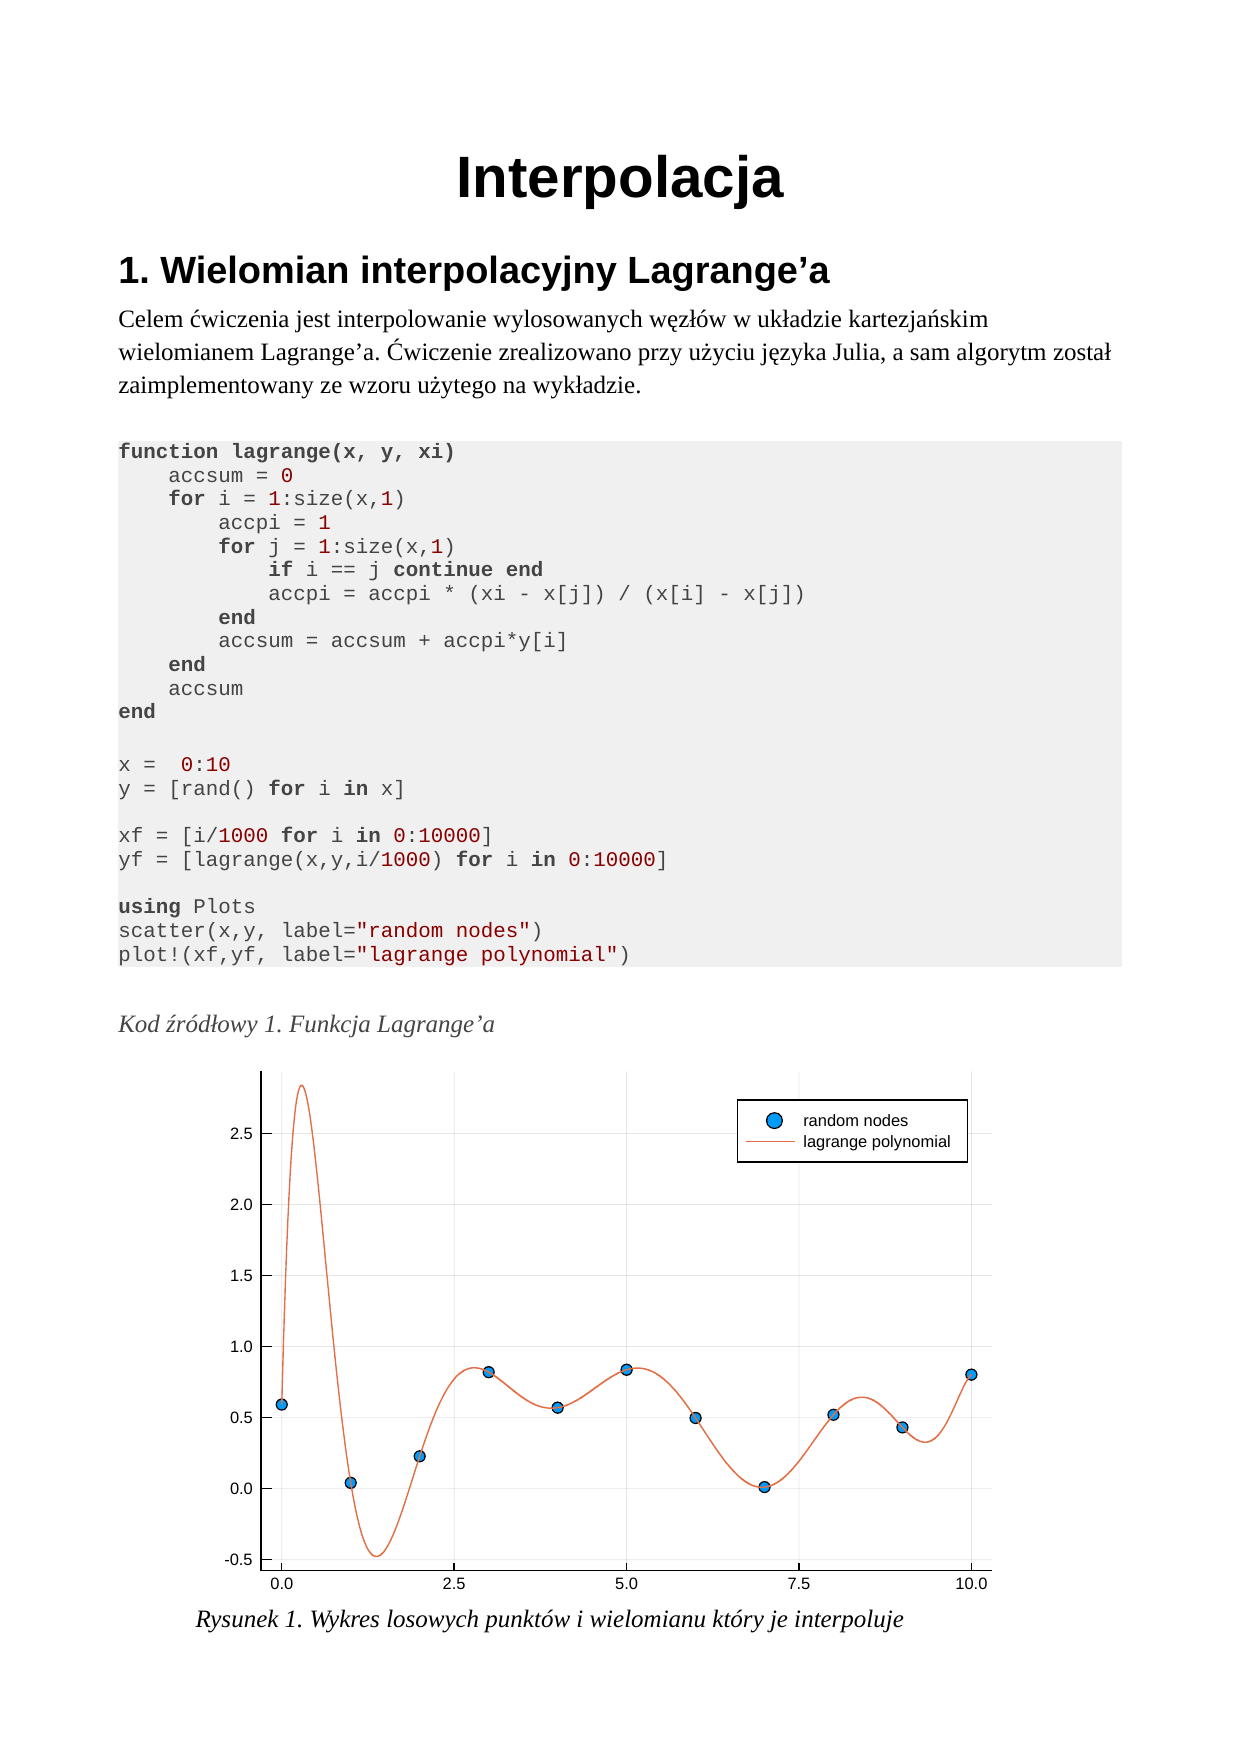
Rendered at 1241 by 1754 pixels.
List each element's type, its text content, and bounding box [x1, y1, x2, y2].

text Rysunek 1. Wykres losowych punktów i wielomianu który je interpoluje [195, 1067, 1020, 1633]
text if i == j continue end [118, 559, 1122, 583]
text using Plots [118, 896, 1122, 920]
text for j = 1:size(x,1) [118, 536, 1122, 559]
text end [118, 701, 1122, 725]
text x = 0:10 [118, 754, 1122, 778]
text for i = 1:size(x,1) [118, 488, 1122, 512]
text function lagrange(x, y, xi) [118, 441, 1122, 465]
text yf = [lagrange(x,y,i/1000) for i in 0:10000] [118, 849, 1122, 873]
text xf = [i/1000 for i in 0:10000] [118, 825, 1122, 849]
text scatter(x,y, label="random nodes") [118, 920, 1122, 943]
text accsum [118, 678, 1122, 701]
text plot!(xf,yf, label="lagrange polynomial") [118, 943, 1122, 967]
text accpi = accpi * (xi - x[j]) / (x[i] - x[j]) [118, 583, 1122, 607]
text end [118, 607, 1122, 630]
text Celem ćwiczenia jest interpolowanie wylosowanych węzłów w układzie kartezjańskim wielomianem Lagrange’a. Ćwiczenie zrealizowano przy użyciu języka Julia, a sam algorytm został zaimplementowany ze wzoru użytego na wykładzie. [118, 304, 1122, 399]
title Interpolacja [118, 143, 1122, 210]
text accsum = accsum + accpi*y[i] [118, 630, 1122, 654]
text y = [rand() for i in x] [118, 778, 1122, 802]
text end [118, 654, 1122, 678]
text accsum = 0 [118, 465, 1122, 488]
text accpi = 1 [118, 512, 1122, 536]
text Kod źródłowy 1. Funkcja Lagrange’a [118, 1009, 1122, 1038]
subtitle 1. Wielomian interpolacyjny Lagrange’a [118, 248, 1122, 291]
